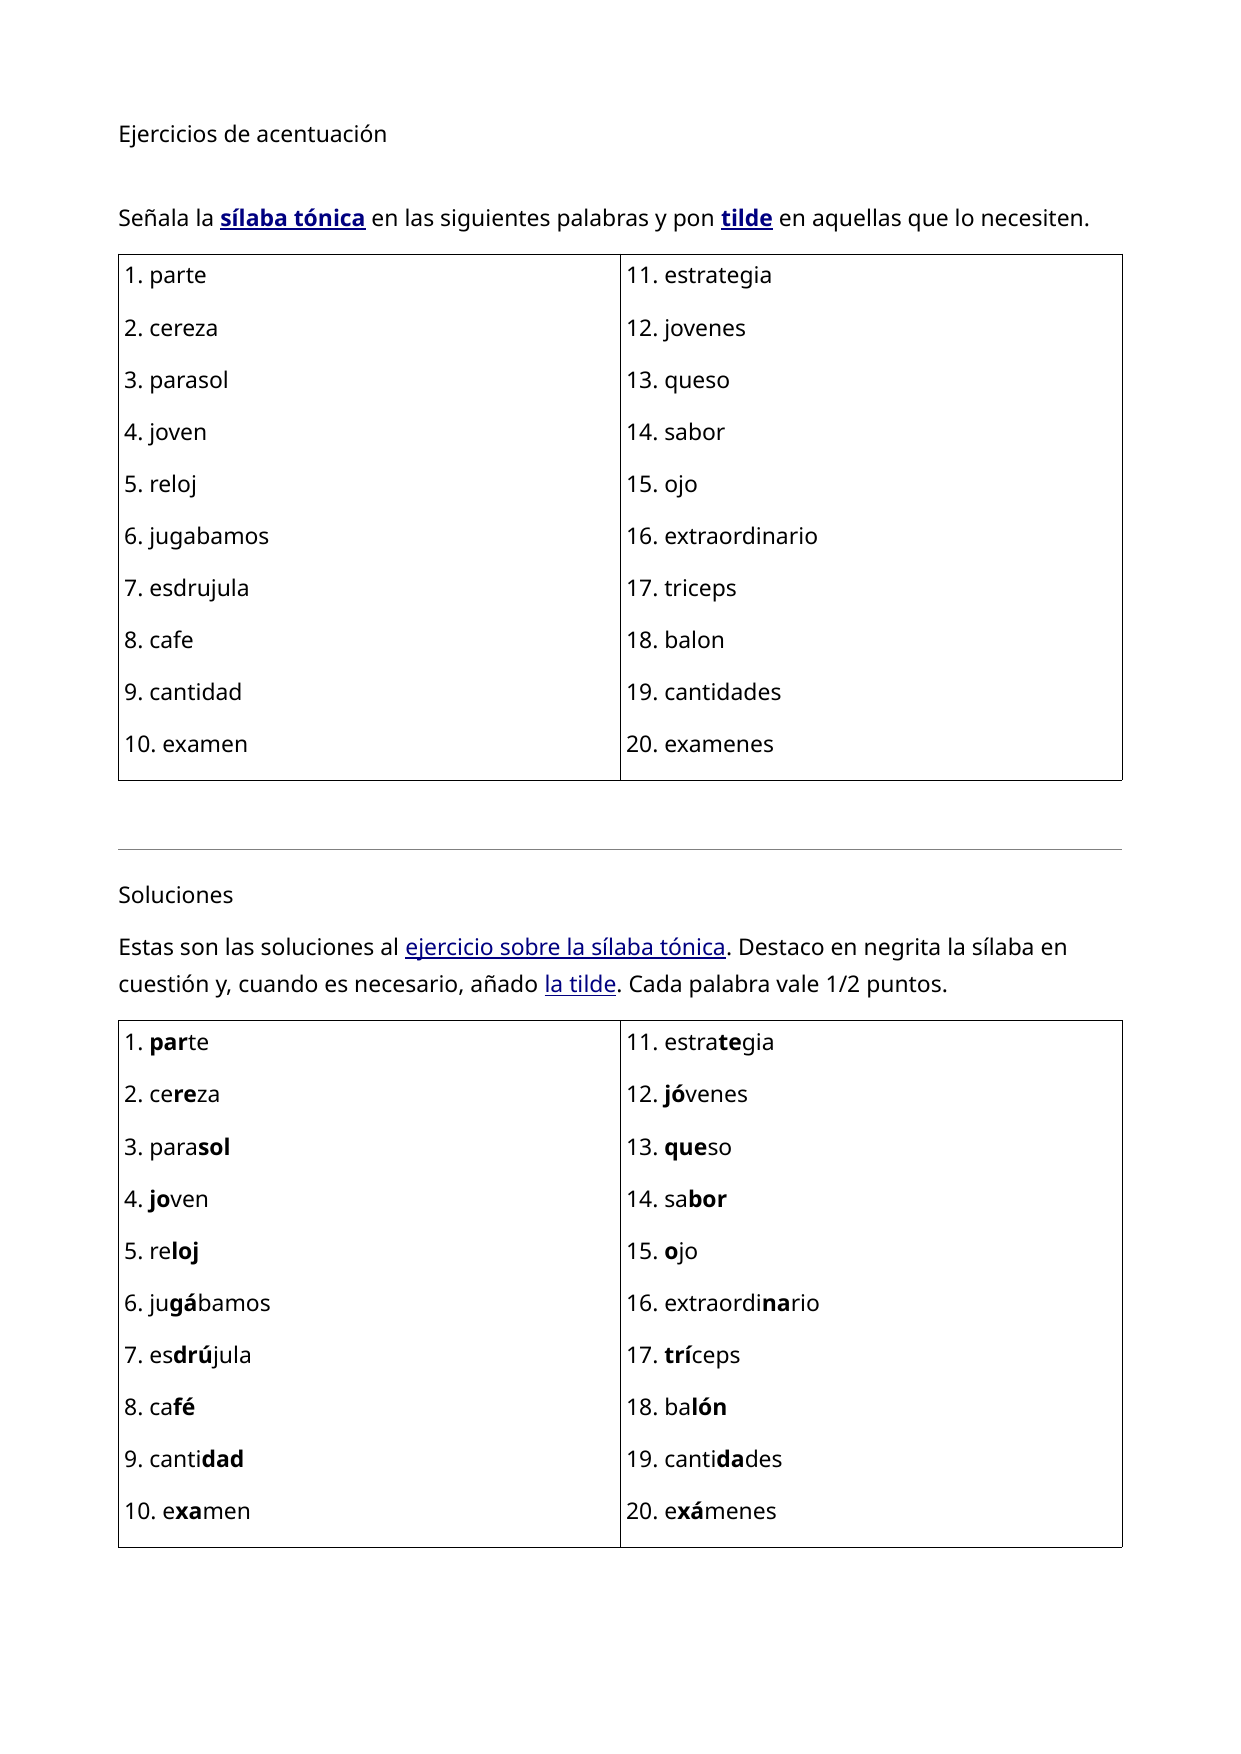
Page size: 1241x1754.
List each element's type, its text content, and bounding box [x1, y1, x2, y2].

text Señala la sílaba tónica en las siguientes palabras y pon tilde en aquellas que lo necesiten. [118, 201, 1122, 233]
text Ejercicios de acentuación [118, 118, 1122, 149]
table_header 1. parte 2. cereza 3. parasol 4. joven 5. reloj 6. jugabamos 7. esdrujula 8. cafe 9. cantidad 10. examen [119, 255, 620, 780]
table_header 11. estrategia 12. jóvenes 13. queso 14. sabor 15. ojo 16. extraordinario 17. tríceps 18. balón 19. cantidades 20. exámenes [621, 1021, 1122, 1547]
text Estas son las soluciones al ejercicio sobre la sílaba tónica. Destaco en negrita la sílaba en cuestión y, cuando es necesario, añado la tilde. Cada palabra vale 1/2 puntos. [118, 931, 1122, 999]
table_header 11. estrategia 12. jovenes 13. queso 14. sabor 15. ojo 16. extraordinario 17. triceps 18. balon 19. cantidades 20. examenes [621, 255, 1122, 780]
table_header 1. parte 2. cereza 3. parasol 4. joven 5. reloj 6. jugábamos 7. esdrújula 8. café 9. cantidad 10. examen [119, 1021, 620, 1547]
text Soluciones [118, 879, 1122, 910]
